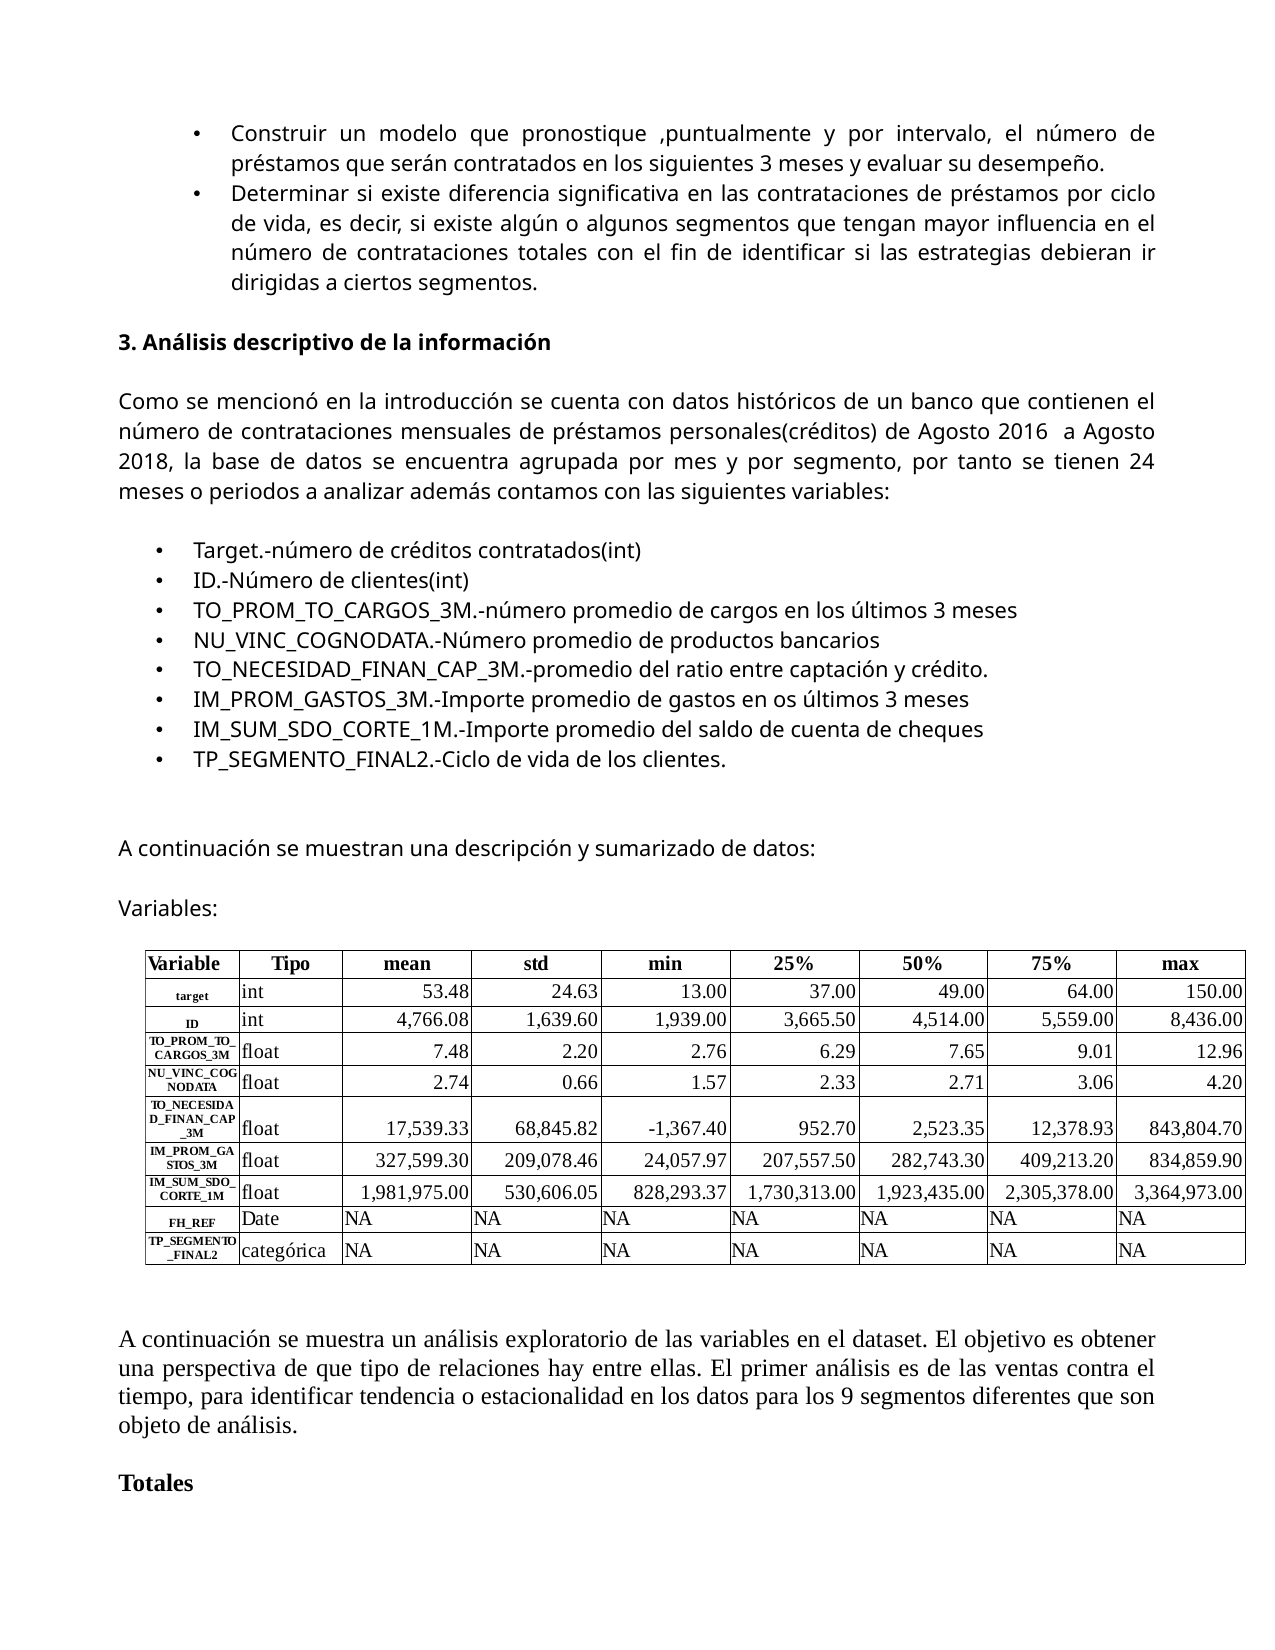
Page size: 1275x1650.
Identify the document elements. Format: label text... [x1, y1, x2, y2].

list Target.-número de créditos contratados(int) [156, 535, 1157, 565]
list TP_SEGMENTO_FINAL2.-Ciclo de vida de los clientes. [156, 744, 1157, 773]
list Construir un modelo que pronostique ,puntualmente y por intervalo, el número de préstamos que serán contratados en los siguientes 3 meses y evaluar su desempeño. [193, 118, 1157, 178]
text A continuación se muestran una descripción y sumarizado de datos: [118, 833, 1157, 863]
list ID.-Número de clientes(int) [156, 565, 1157, 595]
text Variables: [118, 893, 1157, 922]
text Totales [118, 1468, 1157, 1496]
text A continuación se muestra un análisis exploratorio de las variables en el dataset. El objetivo es obtener una perspectiva de que tipo de relaciones hay entre ellas. El primer análisis es de las ventas contra el tiempo, para identificar tendencia o estacionalidad en los datos para los 9 segmentos diferentes que son objeto de análisis. [118, 1324, 1157, 1439]
text 3. Análisis descriptivo de la información [118, 327, 1157, 356]
list NU_VINC_COGNODATA.-Número promedio de productos bancarios [156, 624, 1157, 654]
list Determinar si existe diferencia significativa en las contrataciones de préstamos por ciclo de vida, es decir, si existe algún o algunos segmentos que tengan mayor influencia en el número de contrataciones totales con el fin de identificar si las estrategias debieran ir dirigidas a ciertos segmentos. [193, 178, 1157, 297]
list IM_SUM_SDO_CORTE_1M.-Importe promedio del saldo de cuenta de cheques [156, 714, 1157, 744]
list TO_PROM_TO_CARGOS_3M.-número promedio de cargos en los últimos 3 meses [156, 595, 1157, 624]
text Como se mencionó en la introducción se cuenta con datos históricos de un banco que contienen el número de contrataciones mensuales de préstamos personales(créditos) de Agosto 2016 a Agosto 2018, la base de datos se encuentra agrupada por mes y por segmento, por tanto se tienen 24 meses o periodos a analizar además contamos con las siguientes variables: [118, 386, 1157, 505]
list TO_NECESIDAD_FINAN_CAP_3M.-promedio del ratio entre captación y crédito. [156, 654, 1157, 684]
list IM_PROM_GASTOS_3M.-Importe promedio de gastos en os últimos 3 meses [156, 684, 1157, 714]
